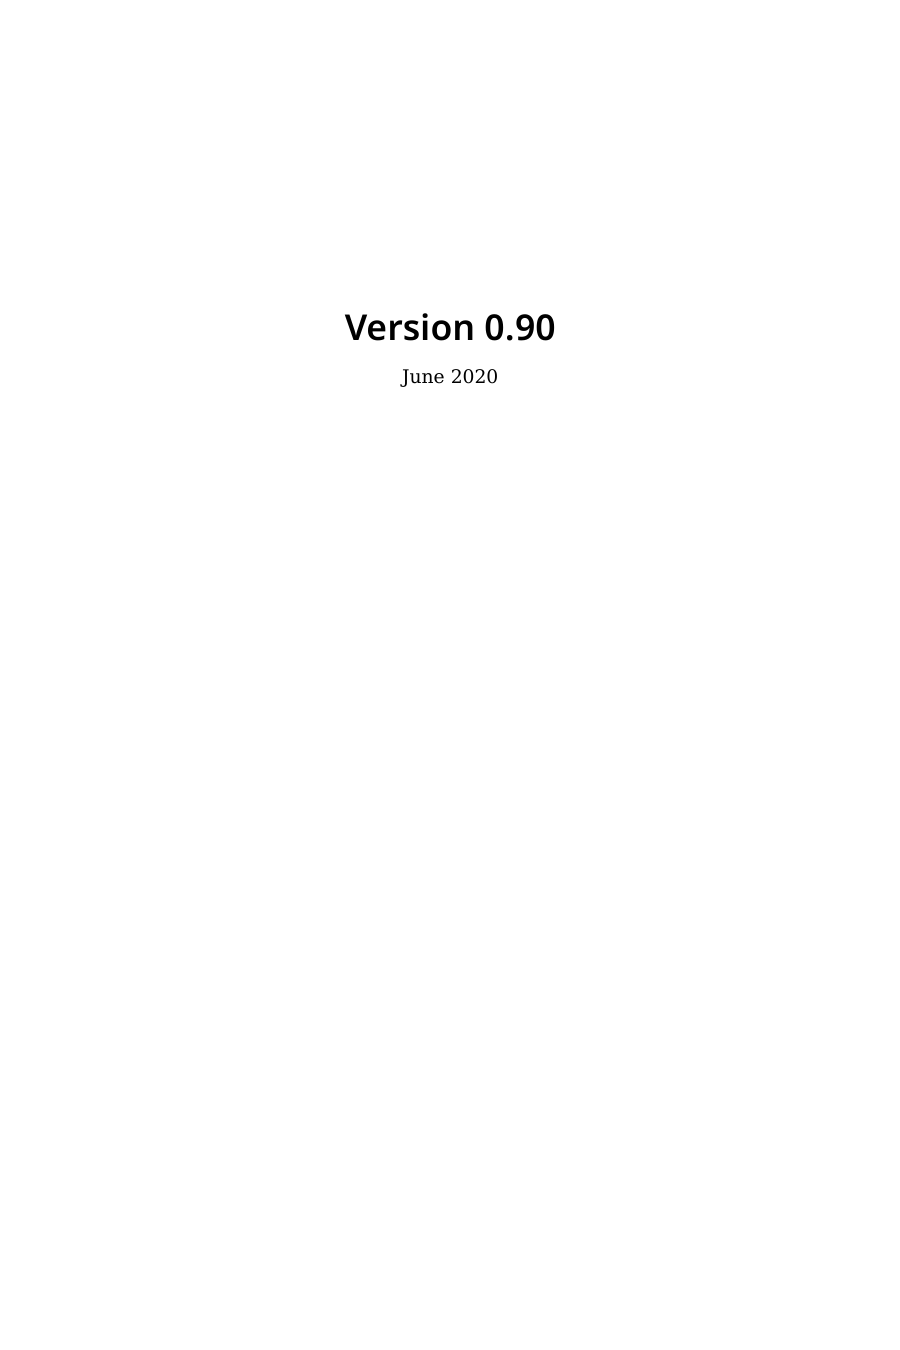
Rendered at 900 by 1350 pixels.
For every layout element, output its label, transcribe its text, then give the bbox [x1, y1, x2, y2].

text June 2020 [127, 366, 772, 388]
subtitle Version 0.90 [127, 302, 772, 351]
